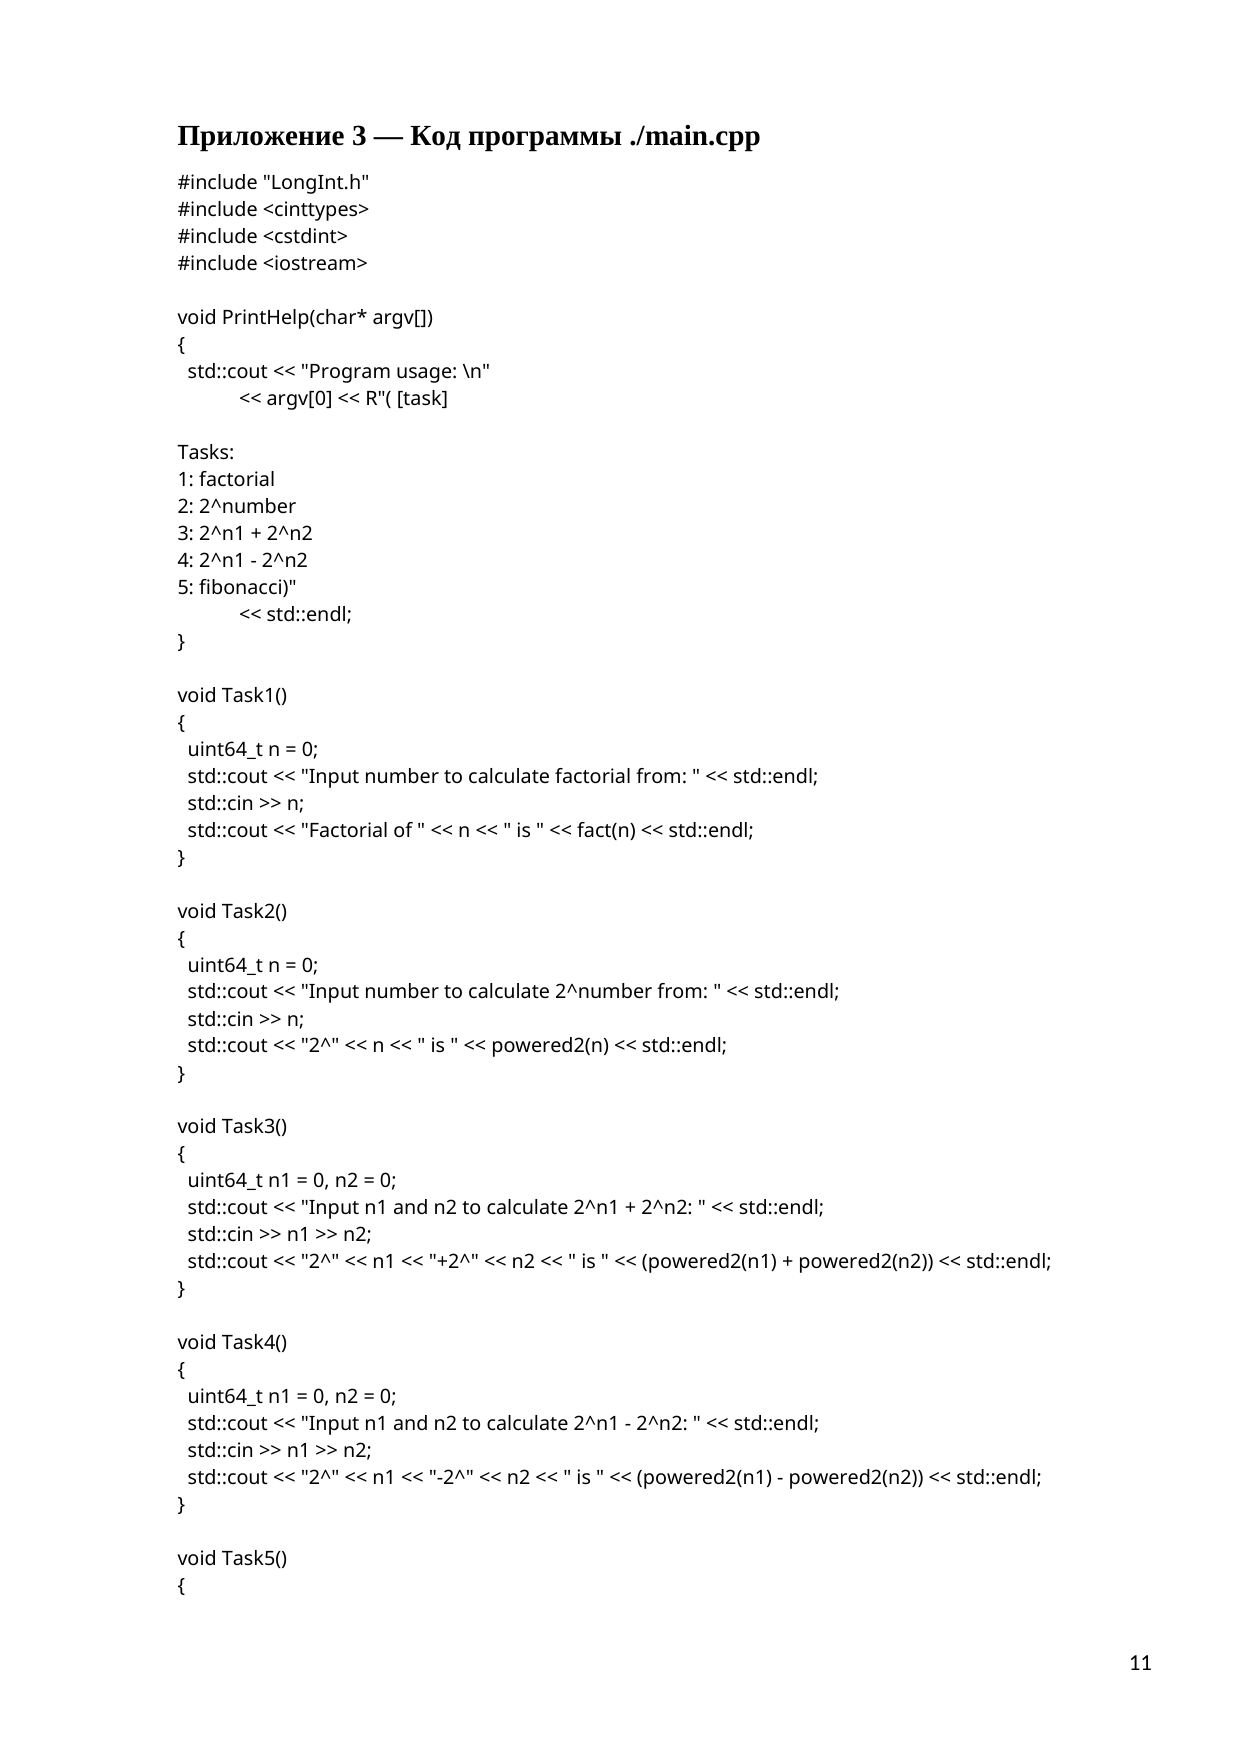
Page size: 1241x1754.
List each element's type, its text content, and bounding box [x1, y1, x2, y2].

text #include "LongInt.h" [177, 168, 1152, 195]
text void PrintHelp(char* argv[]) [177, 303, 1152, 330]
text { [177, 1140, 1152, 1167]
text 1: factorial [177, 465, 1152, 492]
text void Task4() [177, 1328, 1152, 1356]
text Tasks: [177, 438, 1152, 465]
text uint64_t n = 0; [177, 735, 1152, 762]
text } [177, 1490, 1152, 1517]
text { [177, 924, 1152, 951]
text { [177, 1356, 1152, 1382]
text #include <cinttypes> [177, 195, 1152, 222]
text std::cout << "Input number to calculate 2^number from: " << std::endl; [177, 978, 1152, 1005]
text { [177, 1571, 1152, 1598]
text std::cin >> n; [177, 789, 1152, 816]
text { [177, 330, 1152, 357]
text std::cout << "Factorial of " << n << " is " << fact(n) << std::endl; [177, 816, 1152, 843]
text } [177, 1059, 1152, 1086]
text { [177, 708, 1152, 735]
text } [177, 1274, 1152, 1302]
text 2: 2^number [177, 492, 1152, 519]
text uint64_t n1 = 0, n2 = 0; [177, 1382, 1152, 1409]
text std::cout << "Input number to calculate factorial from: " << std::endl; [177, 762, 1152, 789]
text 4: 2^n1 - 2^n2 [177, 546, 1152, 573]
text std::cout << "Input n1 and n2 to calculate 2^n1 - 2^n2: " << std::endl; [177, 1409, 1152, 1436]
text #include <iostream> [177, 249, 1152, 276]
text << argv[0] << R"( [task] [177, 384, 1152, 411]
text } [177, 843, 1152, 870]
text std::cin >> n1 >> n2; [177, 1221, 1152, 1248]
text void Task1() [177, 681, 1152, 708]
text std::cout << "Program usage: \n" [177, 357, 1152, 384]
text std::cin >> n; [177, 1005, 1152, 1032]
text void Task2() [177, 897, 1152, 924]
text << std::endl; [177, 600, 1152, 627]
text std::cout << "2^" << n1 << "-2^" << n2 << " is " << (powered2(n1) - powered2(n2)) << std::endl; [177, 1463, 1152, 1490]
text void Task3() [177, 1113, 1152, 1140]
text Приложение 3 — Код программы ./main.cpp [177, 118, 1152, 152]
text #include <cstdint> [177, 222, 1152, 249]
text 5: fibonacci)" [177, 573, 1152, 600]
text std::cout << "2^" << n1 << "+2^" << n2 << " is " << (powered2(n1) + powered2(n2)) << std::endl; [177, 1248, 1152, 1274]
text } [177, 627, 1152, 654]
text void Task5() [177, 1544, 1152, 1571]
text uint64_t n = 0; [177, 951, 1152, 978]
text std::cout << "2^" << n << " is " << powered2(n) << std::endl; [177, 1032, 1152, 1059]
text uint64_t n1 = 0, n2 = 0; [177, 1167, 1152, 1194]
text std::cin >> n1 >> n2; [177, 1436, 1152, 1463]
text std::cout << "Input n1 and n2 to calculate 2^n1 + 2^n2: " << std::endl; [177, 1194, 1152, 1221]
text 3: 2^n1 + 2^n2 [177, 519, 1152, 546]
